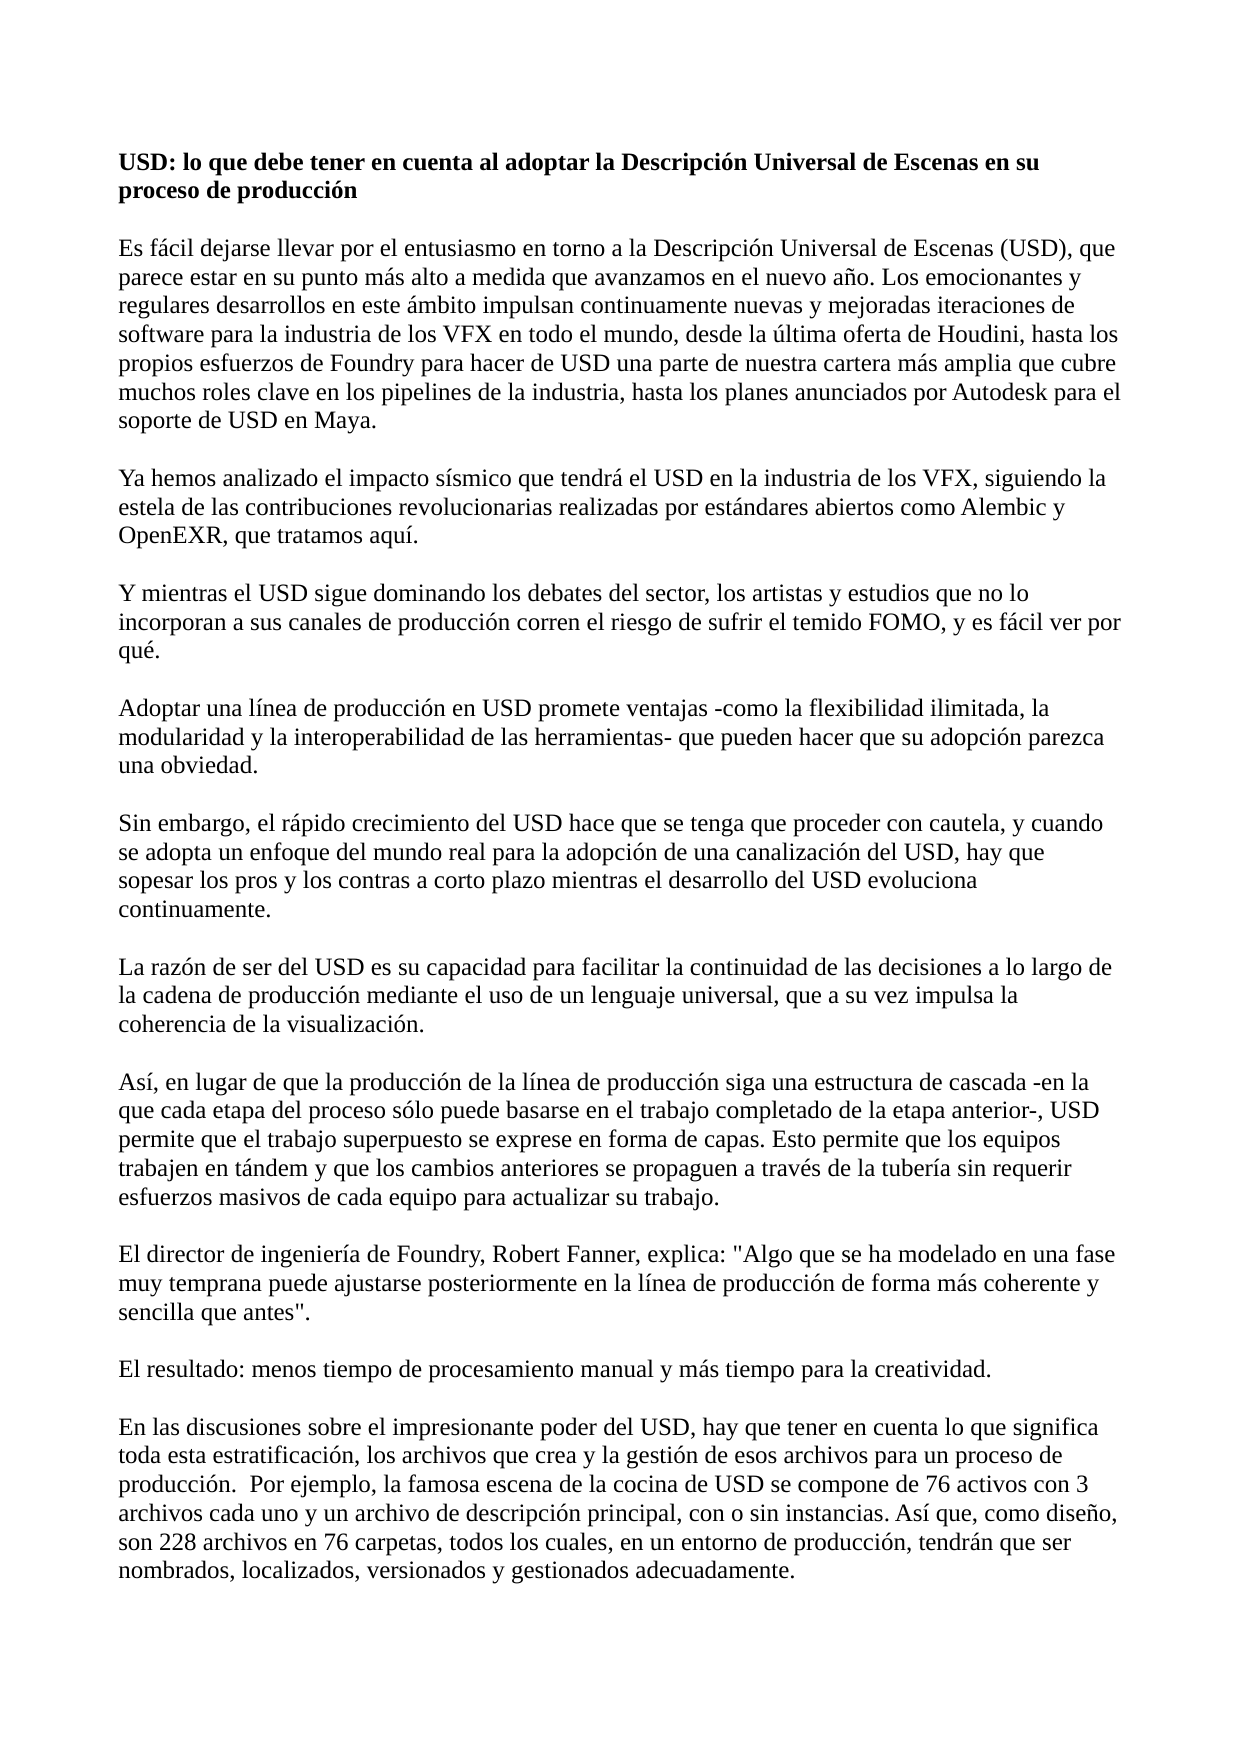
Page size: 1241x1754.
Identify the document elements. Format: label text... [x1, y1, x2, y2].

text El resultado: menos tiempo de procesamiento manual y más tiempo para la creatividad. [118, 1354, 1122, 1383]
text USD: lo que debe tener en cuenta al adoptar la Descripción Universal de Escenas en su proceso de producción [118, 147, 1122, 204]
text Sin embargo, el rápido crecimiento del USD hace que se tenga que proceder con cautela, y cuando se adopta un enfoque del mundo real para la adopción de una canalización del USD, hay que sopesar los pros y los contras a corto plazo mientras el desarrollo del USD evoluciona continuamente. [118, 808, 1122, 923]
text La razón de ser del USD es su capacidad para facilitar la continuidad de las decisiones a lo largo de la cadena de producción mediante el uso de un lenguaje universal, que a su vez impulsa la coherencia de la visualización. [118, 952, 1122, 1038]
text Y mientras el USD sigue dominando los debates del sector, los artistas y estudios que no lo incorporan a sus canales de producción corren el riesgo de sufrir el temido FOMO, y es fácil ver por qué. [118, 578, 1122, 664]
text Así, en lugar de que la producción de la línea de producción siga una estructura de cascada -en la que cada etapa del proceso sólo puede basarse en el trabajo completado de la etapa anterior-, USD permite que el trabajo superpuesto se exprese en forma de capas. Esto permite que los equipos trabajen en tándem y que los cambios anteriores se propaguen a través de la tubería sin requerir esfuerzos masivos de cada equipo para actualizar su trabajo. [118, 1067, 1122, 1211]
text Ya hemos analizado el impacto sísmico que tendrá el USD en la industria de los VFX, siguiendo la estela de las contribuciones revolucionarias realizadas por estándares abiertos como Alembic y OpenEXR, que tratamos aquí. [118, 463, 1122, 549]
text El director de ingeniería de Foundry, Robert Fanner, explica: "Algo que se ha modelado en una fase muy temprana puede ajustarse posteriormente en la línea de producción de forma más coherente y sencilla que antes". [118, 1239, 1122, 1326]
text Adoptar una línea de producción en USD promete ventajas -como la flexibilidad ilimitada, la modularidad y la interoperabilidad de las herramientas- que pueden hacer que su adopción parezca una obviedad. [118, 693, 1122, 779]
text En las discusiones sobre el impresionante poder del USD, hay que tener en cuenta lo que significa toda esta estratificación, los archivos que crea y la gestión de esos archivos para un proceso de producción. Por ejemplo, la famosa escena de la cocina de USD se compone de 76 activos con 3 archivos cada uno y un archivo de descripción principal, con o sin instancias. Así que, como diseño, son 228 archivos en 76 carpetas, todos los cuales, en un entorno de producción, tendrán que ser nombrados, localizados, versionados y gestionados adecuadamente. [118, 1412, 1122, 1584]
text Es fácil dejarse llevar por el entusiasmo en torno a la Descripción Universal de Escenas (USD), que parece estar en su punto más alto a medida que avanzamos en el nuevo año. Los emocionantes y regulares desarrollos en este ámbito impulsan continuamente nuevas y mejoradas iteraciones de software para la industria de los VFX en todo el mundo, desde la última oferta de Houdini, hasta los propios esfuerzos de Foundry para hacer de USD una parte de nuestra cartera más amplia que cubre muchos roles clave en los pipelines de la industria, hasta los planes anunciados por Autodesk para el soporte de USD en Maya. [118, 233, 1122, 434]
